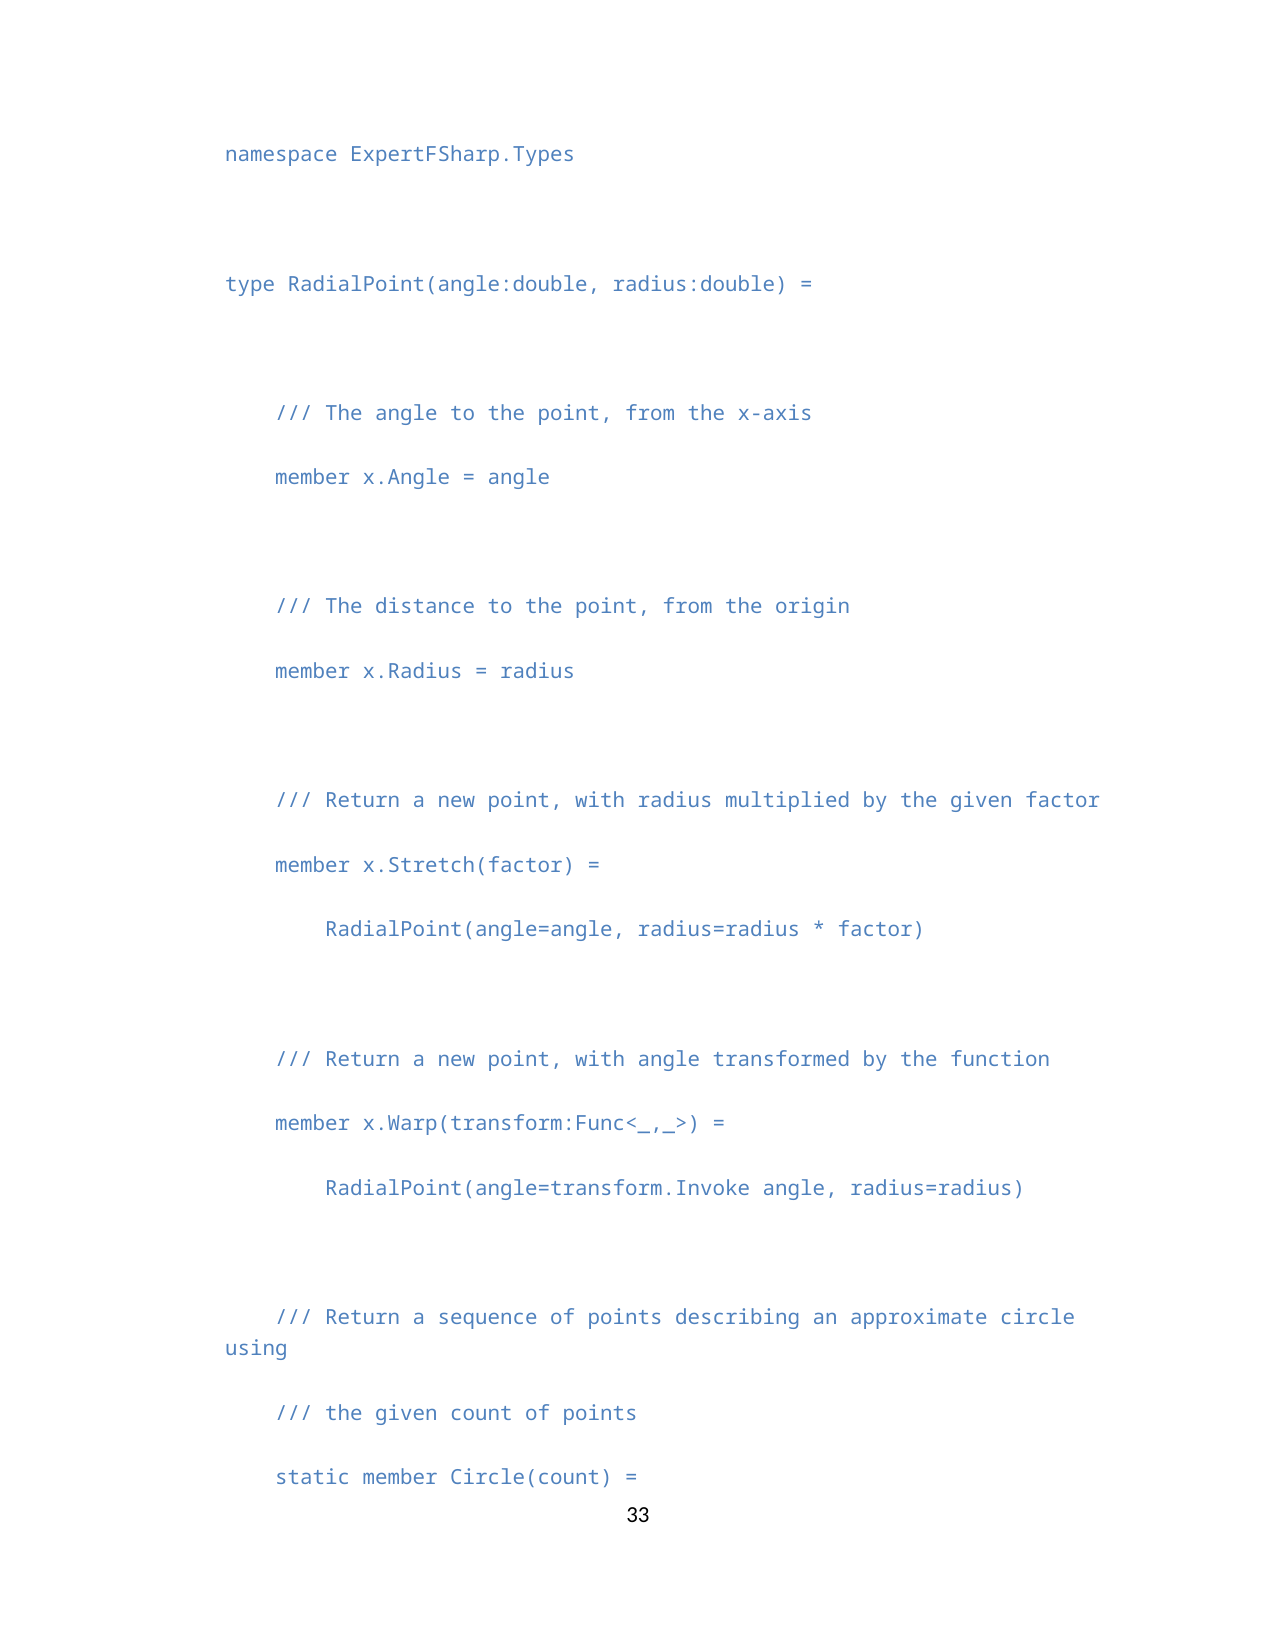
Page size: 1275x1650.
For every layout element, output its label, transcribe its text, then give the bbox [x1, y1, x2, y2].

text /// Return a new point, with angle transformed by the function [225, 1044, 1125, 1072]
text /// The angle to the point, from the x-axis [225, 398, 1125, 426]
text member x.Angle = angle [225, 462, 1125, 491]
text /// The distance to the point, from the origin [225, 592, 1125, 620]
text member x.Radius = radius [225, 656, 1125, 685]
text member x.Warp(transform:Func<_,_>) = [225, 1108, 1125, 1137]
text /// the given count of points [225, 1398, 1125, 1426]
text static member Circle(count) = [225, 1462, 1125, 1491]
text member x.Stretch(factor) = [225, 850, 1125, 878]
text RadialPoint(angle=angle, radius=radius * factor) [225, 914, 1125, 943]
text namespace ExpertFSharp.Types [225, 139, 1125, 168]
text /// Return a new point, with radius multiplied by the given factor [225, 785, 1125, 814]
text RadialPoint(angle=transform.Invoke angle, radius=radius) [225, 1173, 1125, 1201]
text /// Return a sequence of points describing an approximate circle using [225, 1302, 1125, 1362]
text type RadialPoint(angle:double, radius:double) = [225, 269, 1125, 297]
